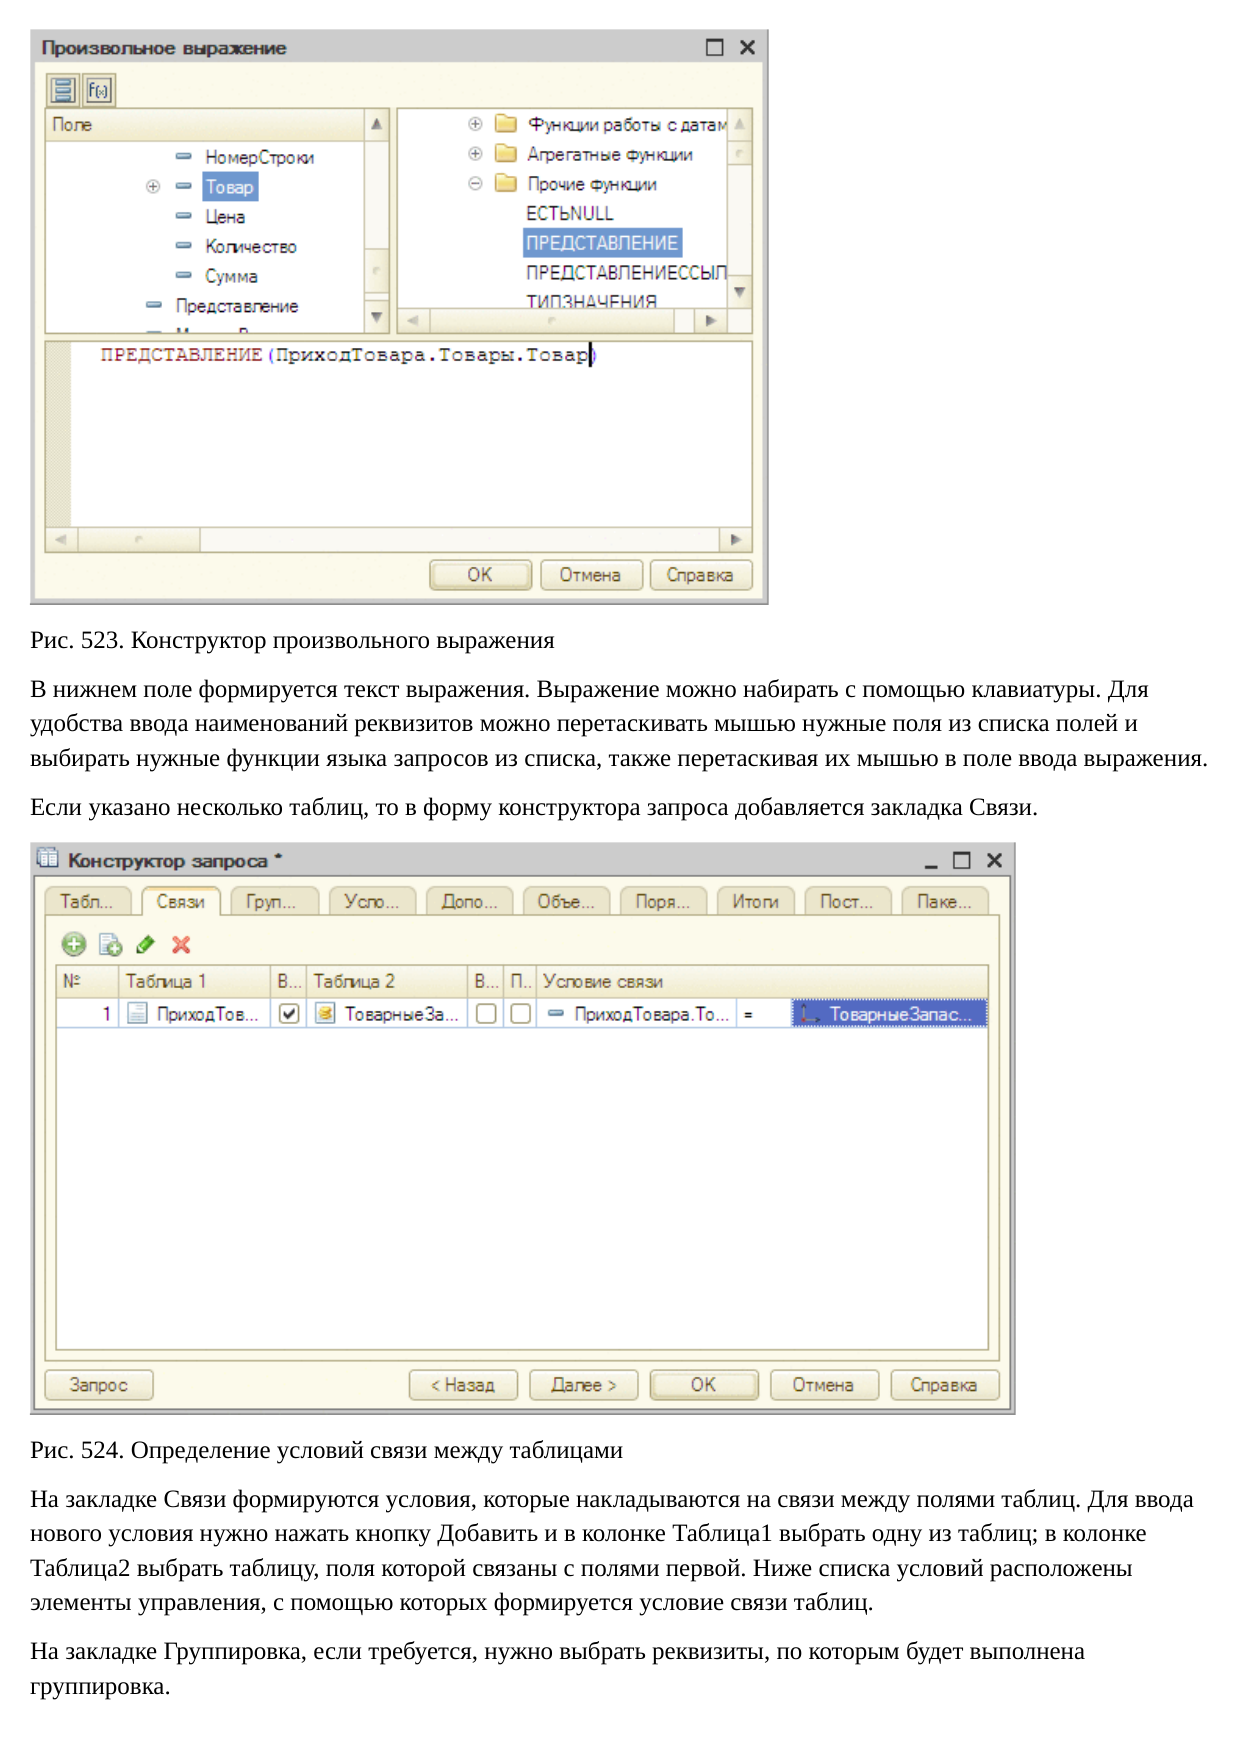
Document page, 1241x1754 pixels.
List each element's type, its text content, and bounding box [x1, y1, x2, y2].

text На закладке Группировка, если требуется, нужно выбрать реквизиты, по которым будет выполнена группировка. [30, 1636, 1211, 1700]
text Рис. 524. Определение условий связи между таблицами [30, 1435, 1211, 1464]
text Рис. 523. Конструктор произвольного выражения [30, 625, 1211, 654]
picture [29, 28, 769, 605]
text Если указано несколько таблиц, то в форму конструктора запроса добавляется закладка Связи. [30, 792, 1211, 821]
text В нижнем поле формируется текст выражения. Выражение можно набирать с помощью клавиатуры. Для удобства ввода наименований реквизитов можно перетаскивать мышью нужные поля из списка полей и выбирать нужные функции языка запросов из списка, также перетаскивая их мышью в поле ввода выражения. [30, 674, 1211, 772]
text На закладке Связи формируются условия, которые накладываются на связи между полями таблиц. Для ввода нового условия нужно нажать кнопку Добавить и в колонке Таблица1 выбрать одну из таблиц; в колонке Таблица2 выбрать таблицу, поля которой связаны с полями первой. Ниже списка условий расположены элементы управления, с помощью которых формируется условие связи таблиц. [30, 1484, 1211, 1616]
picture [29, 841, 1016, 1415]
